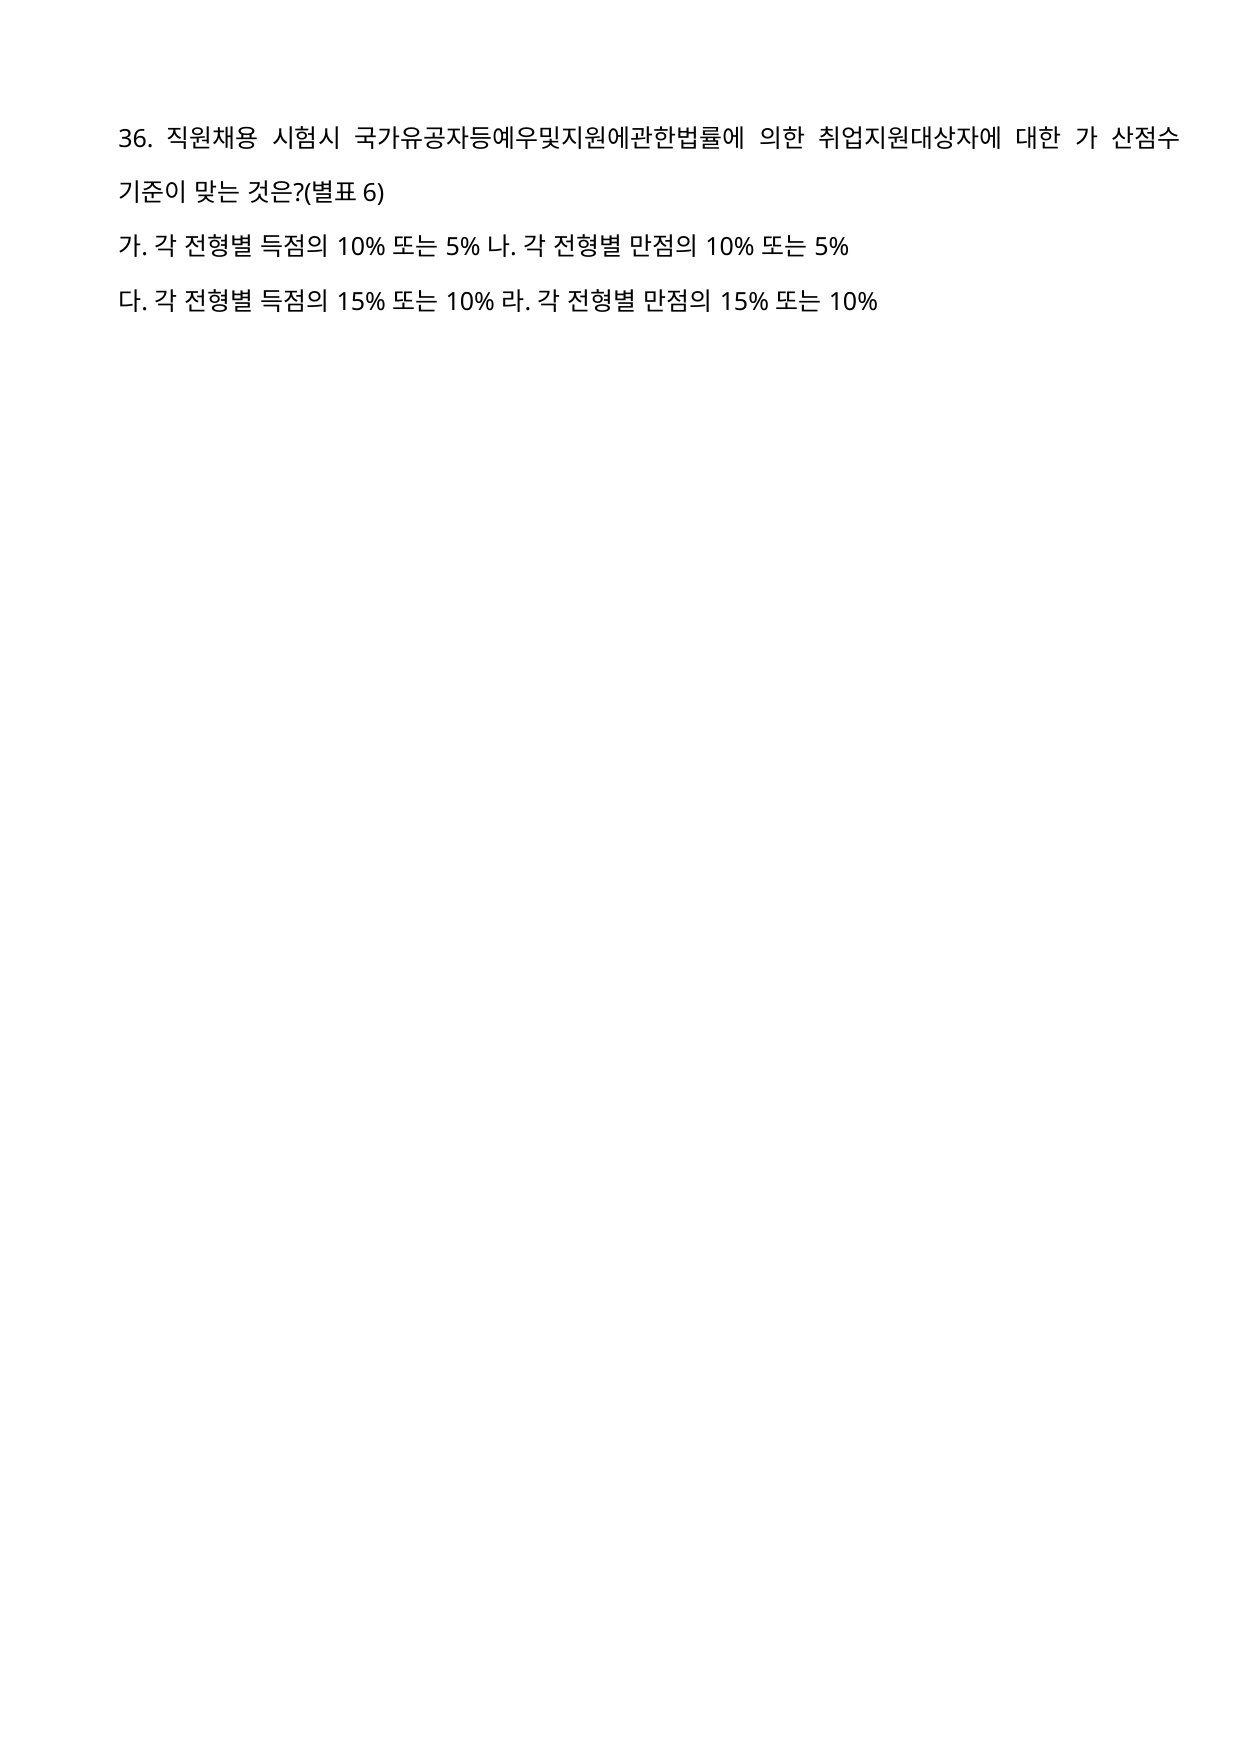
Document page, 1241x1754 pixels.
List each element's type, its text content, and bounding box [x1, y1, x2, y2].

text 다. 각 전형별 득점의 15% 또는 10% 라. 각 전형별 만점의 15% 또는 10% [118, 281, 1181, 317]
text 36. 직원채용 시험시 국가유공자등예우및지원에관한법률에 의한 취업지원대상자에 대한 가 산점수 기준이 맞는 것은?(별표6) [118, 118, 1181, 209]
text 가. 각 전형별 득점의 10% 또는 5% 나. 각 전형별 만점의 10% 또는 5% [118, 227, 1181, 263]
